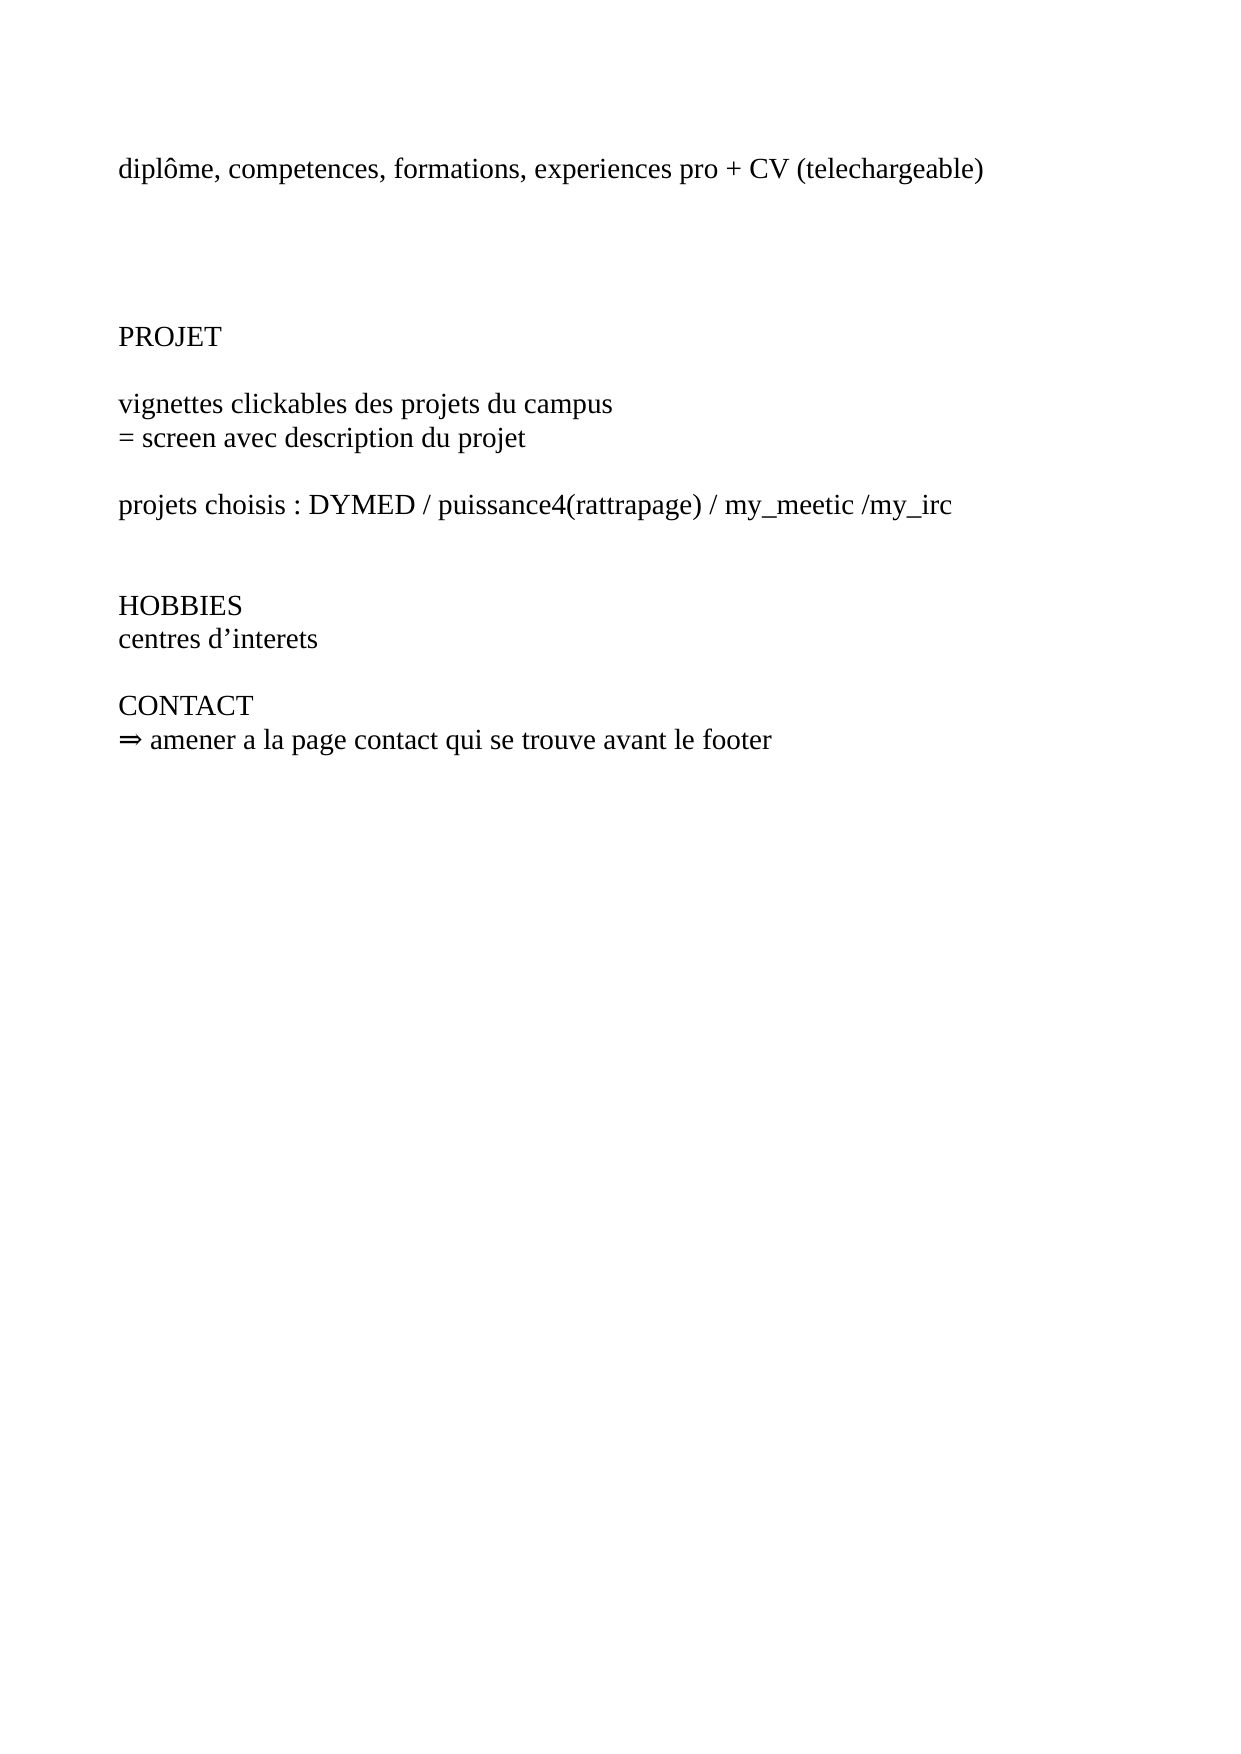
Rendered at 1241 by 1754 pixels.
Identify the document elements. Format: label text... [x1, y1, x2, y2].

text projets choisis : DYMED / puissance4(rattrapage) / my_meetic /my_irc [118, 487, 1122, 521]
text = screen avec description du projet [118, 420, 1122, 453]
text CONTACT [118, 688, 1122, 722]
text centres d’interets [118, 621, 1122, 655]
text PROJET [118, 319, 1122, 353]
text vignettes clickables des projets du campus [118, 386, 1122, 420]
text HOBBIES [118, 588, 1122, 621]
text diplôme, competences, formations, experiences pro + CV (telechargeable) [118, 152, 1122, 185]
text ⇒ amener a la page contact qui se trouve avant le footer [118, 722, 1122, 755]
